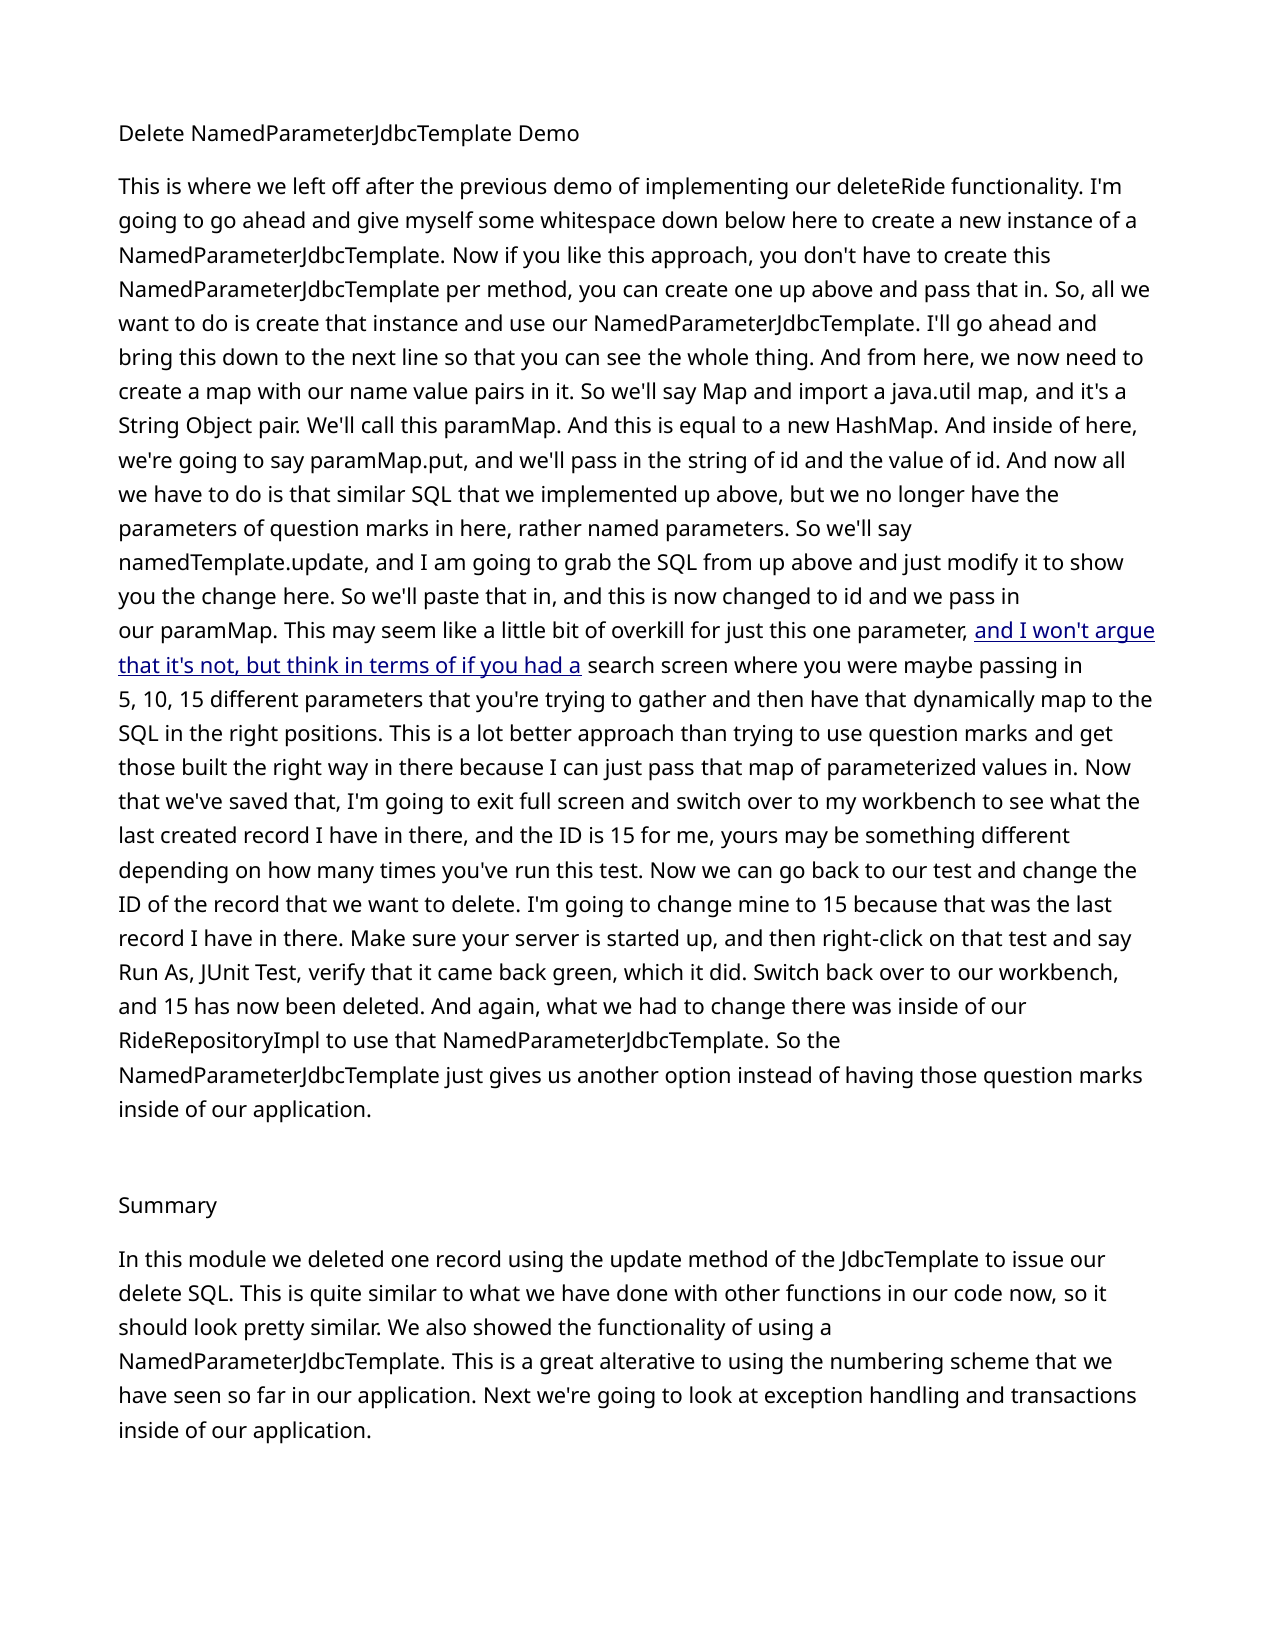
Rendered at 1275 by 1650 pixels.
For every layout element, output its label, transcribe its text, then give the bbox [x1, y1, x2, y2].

subtitle Delete NamedParameterJdbcTemplate Demo [118, 118, 1157, 148]
subtitle Summary [118, 1191, 1157, 1220]
text This is where we left off after the previous demo of implementing our deleteRide functionality. I'm going to go ahead and give myself some whitespace down below here to create a new instance of a NamedParameterJdbcTemplate. Now if you like this approach, you don't have to create this NamedParameterJdbcTemplate per method, you can create one up above and pass that in. So, all we want to do is create that instance and use our NamedParameterJdbcTemplate. I'll go ahead and bring this down to the next line so that you can see the whole thing. And from here, we now need to create a map with our name value pairs in it. So we'll say Map and import a java.util map, and it's a String Object pair. We'll call this paramMap. And this is equal to a new HashMap. And inside of here, we're going to say paramMap.put, and we'll pass in the string of id and the value of id. And now all we have to do is that similar SQL that we implemented up above, but we no longer have the parameters of question marks in here, rather named parameters. So we'll say namedTemplate.update, and I am going to grab the SQL from up above and just modify it to show you the change here. So we'll paste that in, and this is now changed to id and we pass in our paramMap. This may seem like a little bit of overkill for just this one parameter, and I won't argue that it's not, but think in terms of if you had a search screen where you were maybe passing in 5, 10, 15 different parameters that you're trying to gather and then have that dynamically map to the SQL in the right positions. This is a lot better approach than trying to use question marks and get those built the right way in there because I can just pass that map of parameterized values in. Now that we've saved that, I'm going to exit full screen and switch over to my workbench to see what the last created record I have in there, and the ID is 15 for me, yours may be something different depending on how many times you've run this test. Now we can go back to our test and change the ID of the record that we want to delete. I'm going to change mine to 15 because that was the last record I have in there. Make sure your server is started up, and then right‑click on that test and say Run As, JUnit Test, verify that it came back green, which it did. Switch back over to our workbench, and 15 has now been deleted. And again, what we had to change there was inside of our RideRepositoryImpl to use that NamedParameterJdbcTemplate. So the NamedParameterJdbcTemplate just gives us another option instead of having those question marks inside of our application. [118, 171, 1157, 1124]
text In this module we deleted one record using the update method of the JdbcTemplate to issue our delete SQL. This is quite similar to what we have done with other functions in our code now, so it should look pretty similar. We also showed the functionality of using a NamedParameterJdbcTemplate. This is a great alterative to using the numbering scheme that we have seen so far in our application. Next we're going to look at exception handling and transactions inside of our application. [118, 1244, 1157, 1444]
